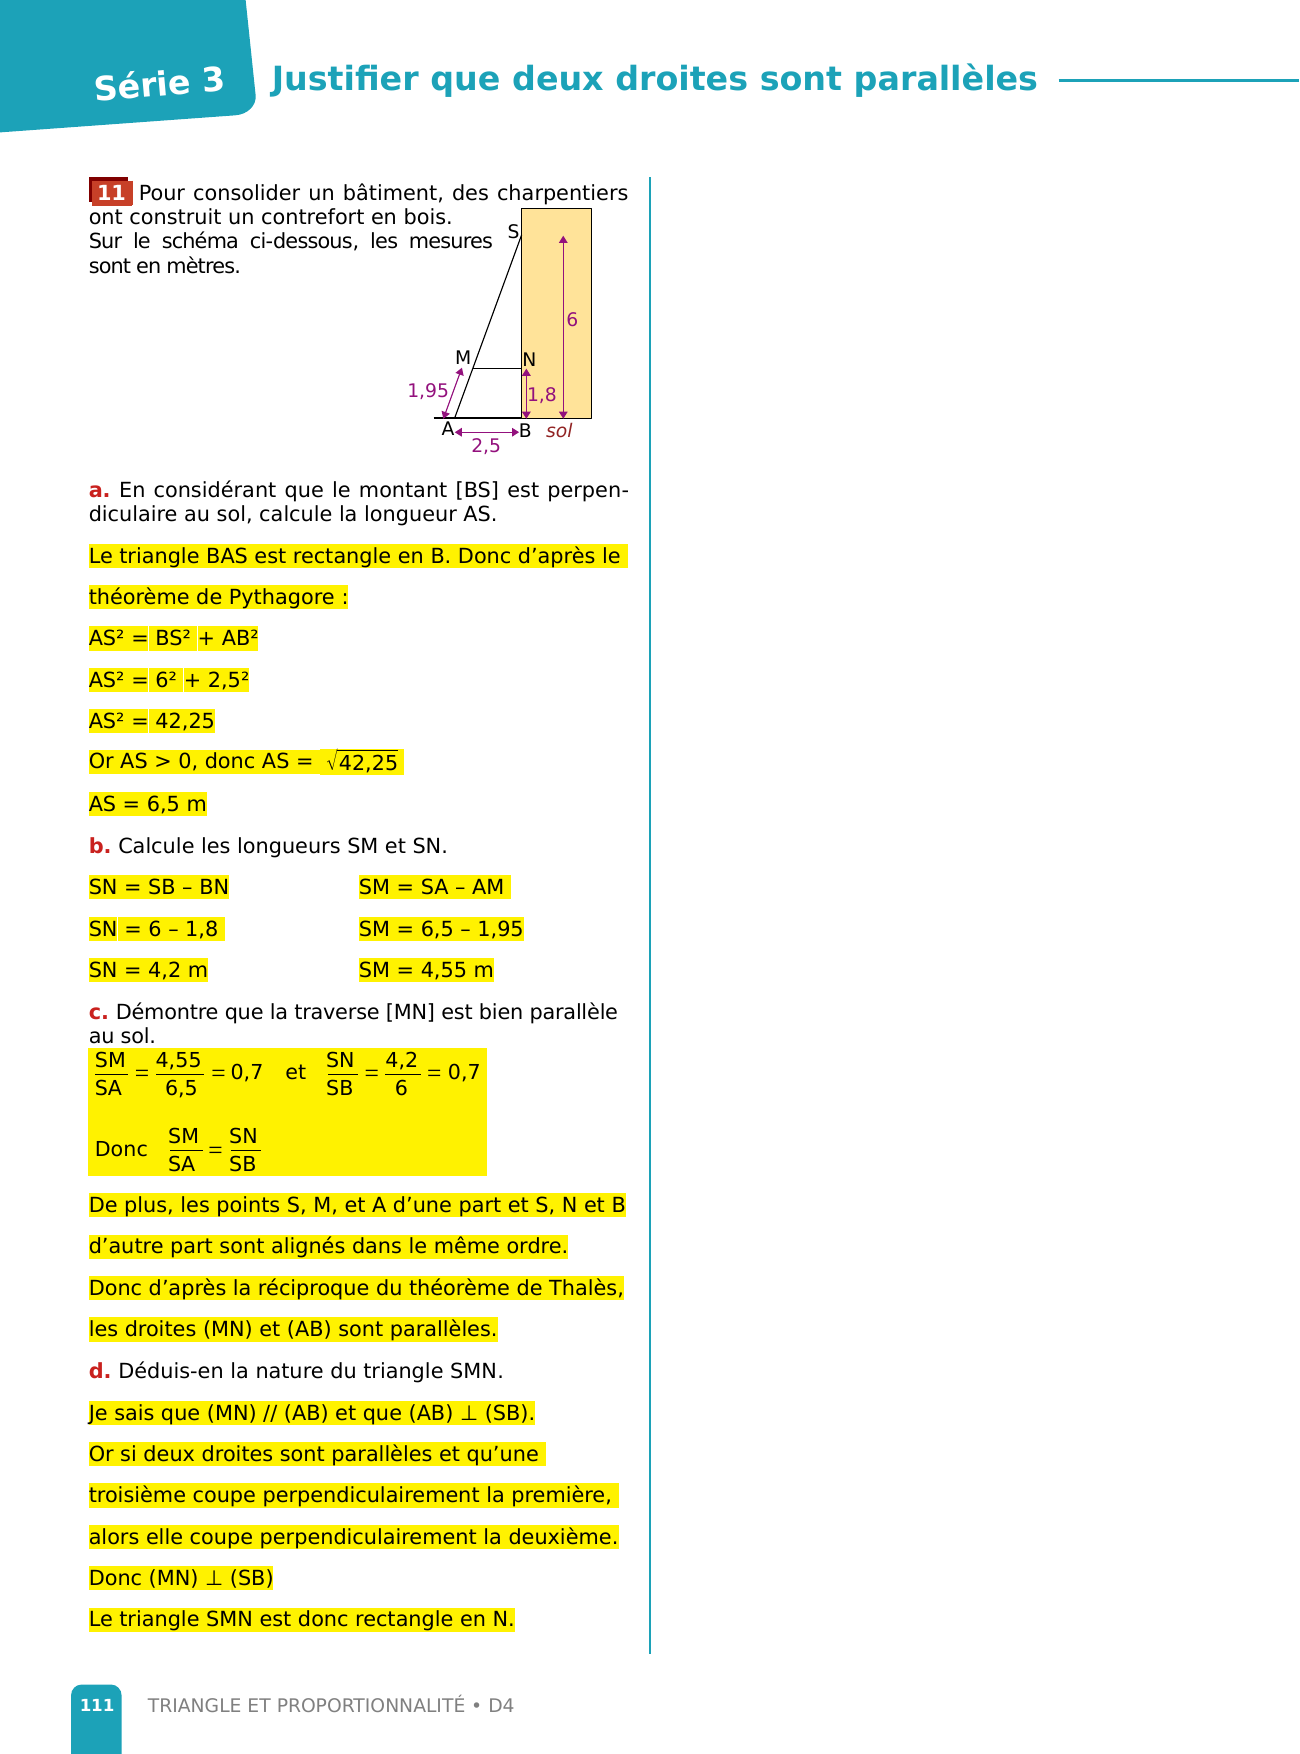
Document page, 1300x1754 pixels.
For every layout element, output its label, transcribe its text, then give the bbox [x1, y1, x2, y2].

list Le triangle BAS est rectangle en B. Donc d’après le théorème de Pythagore : [88, 527, 629, 609]
subtitle Pour consolider un bâtiment, des charpentiers ont construit un contrefort en bois. [88, 177, 629, 229]
subtitle b. Calcule les longueurs SM et SN. [88, 834, 629, 858]
list Or si deux droites sont parallèles et qu’une troisième coupe perpendiculairement la première, alors elle coupe perpendiculairement la deuxième. [88, 1425, 629, 1549]
table_header SN = SB – BN SN = 6 – 1,8 SN = 4,2 m [89, 858, 359, 982]
list AS = 6,5 m [88, 775, 629, 816]
subtitle Sur le schéma ci-dessous, les mesures sont en mètres. [88, 229, 521, 278]
list Donc d’après la réciproque du théorème de Thalès, les droites (MN) et (AB) sont parallèles. [88, 1259, 629, 1342]
table_header SM = SA – AM SM = 6,5 – 1,95 SM = 4,55 m [359, 858, 629, 982]
list Donc (MN) ⊥ (SB) [88, 1549, 629, 1590]
list AS² = BS² + AB² [88, 609, 629, 651]
subtitle a. En considérant que le montant [BS] est perpen­diculaire au sol, calcule la longueur AS. [88, 478, 629, 527]
list Je sais que (MN) // (AB) et que (AB) ⊥ (SB). [88, 1383, 629, 1425]
list AS² = 6² + 2,5² [88, 651, 629, 692]
subtitle d. Déduis-en la nature du triangle SMN. [88, 1359, 629, 1383]
list Or AS > 0, donc AS = [88, 733, 629, 775]
list De plus, les points S, M, et A d’une part et S, N et B d’autre part sont alignés dans le même ordre. [88, 1176, 629, 1259]
subtitle c. Démontre que la traverse [MN] est bien parallèle au sol. [88, 1000, 629, 1048]
text Le triangle SMN est donc rectangle en N. [88, 1590, 629, 1632]
subtitle [592, 229, 629, 278]
list AS² = 42,25 [88, 692, 629, 733]
